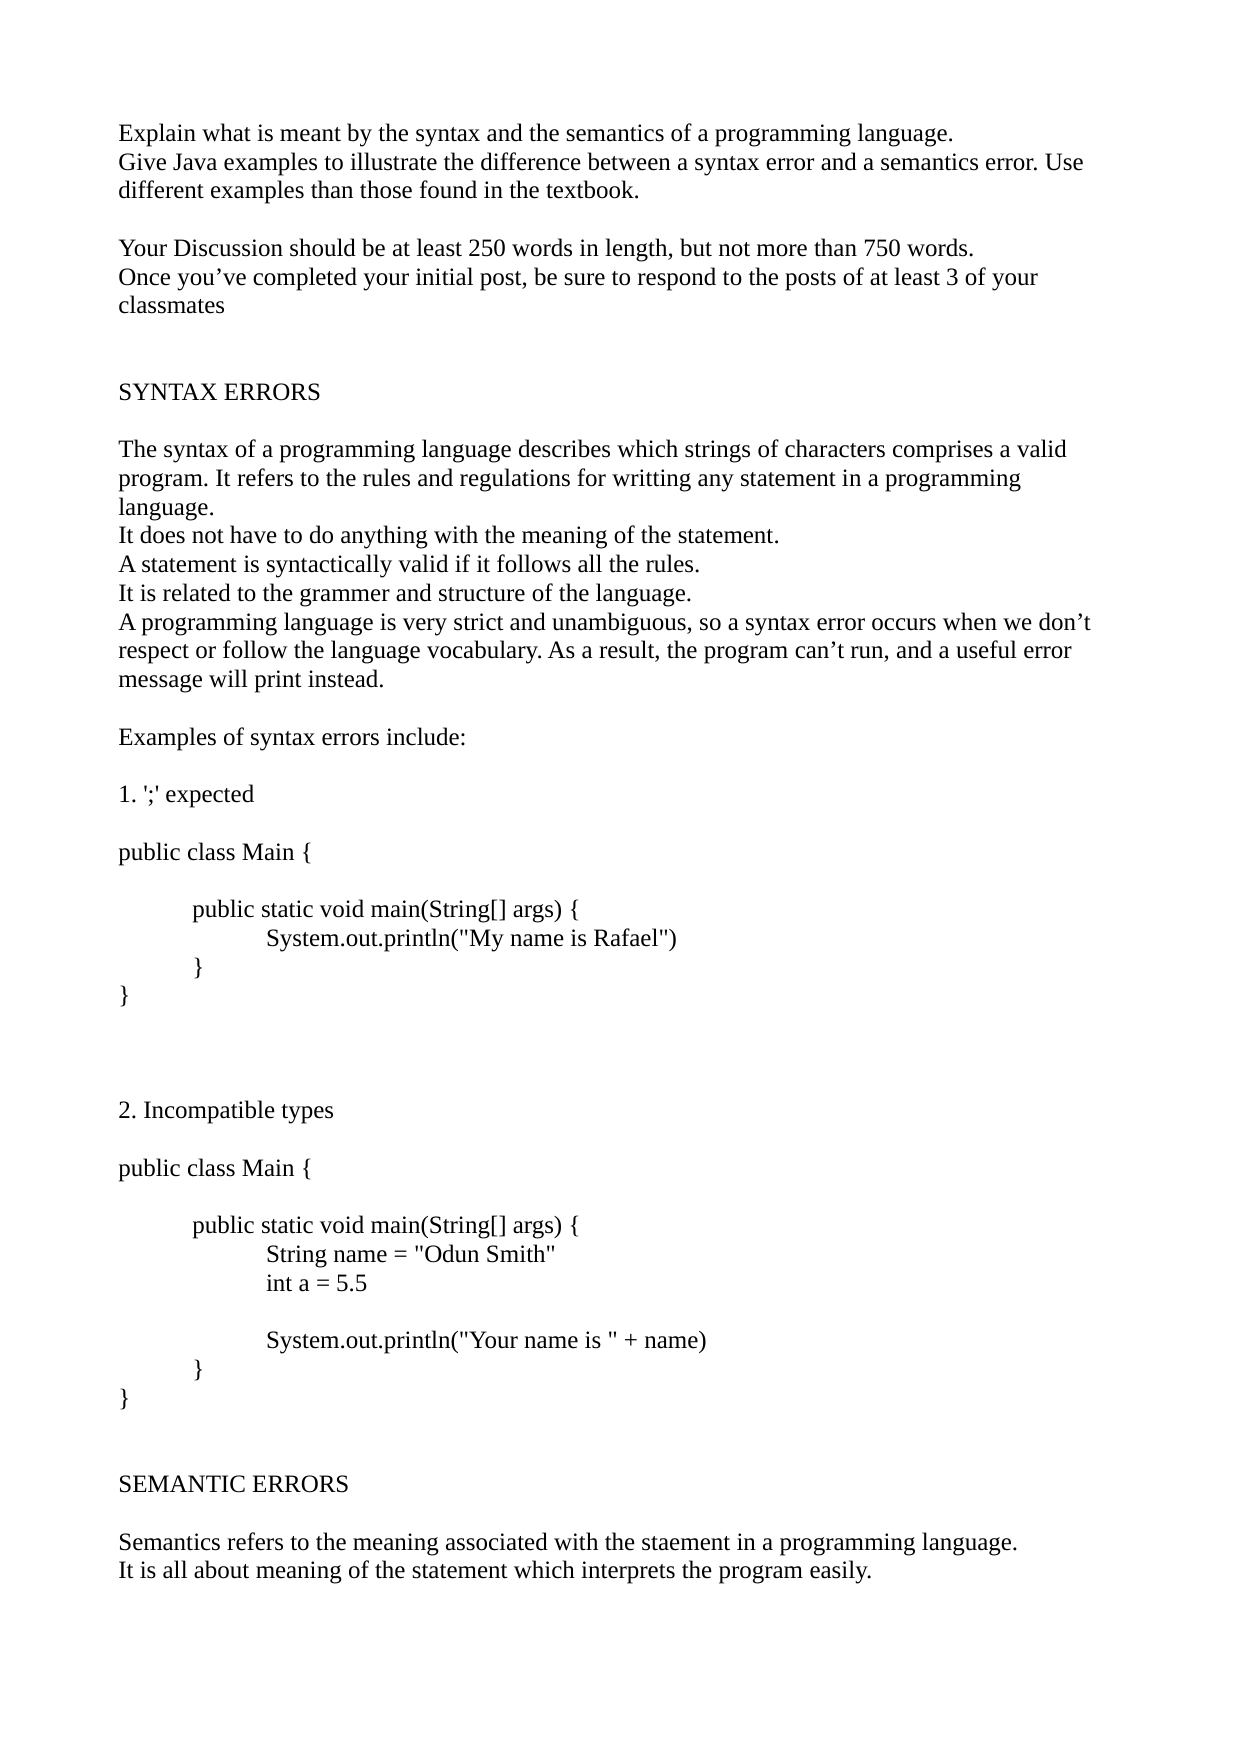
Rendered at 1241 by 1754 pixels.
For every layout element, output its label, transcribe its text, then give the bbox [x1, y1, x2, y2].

text Explain what is meant by the syntax and the semantics of a programming language. [118, 118, 1122, 147]
text public static void main(String[] args) { [118, 1211, 1122, 1239]
text public static void main(String[] args) { [118, 894, 1122, 923]
text 2. Incompatible types [118, 1096, 1122, 1124]
text It is related to the grammer and structure of the language. [118, 578, 1122, 607]
text The syntax of a programming language describes which strings of characters comprises a valid program. It refers to the rules and regulations for writting any statement in a programming language. [118, 434, 1122, 521]
text SYNTAX ERRORS [118, 377, 1122, 406]
text public class Main { [118, 837, 1122, 866]
text 1. ';' expected [118, 779, 1122, 808]
text Semantics refers to the meaning associated with the staement in a programming language. [118, 1527, 1122, 1556]
text } [118, 981, 1122, 1009]
text public class Main { [118, 1153, 1122, 1182]
text It is all about meaning of the statement which interprets the program easily. [118, 1556, 1122, 1584]
text A programming language is very strict and unambiguous, so a syntax error occurs when we don’t respect or follow the language vocabulary. As a result, the program can’t run, and a useful error message will print instead. [118, 607, 1122, 693]
text It does not have to do anything with the meaning of the statement. [118, 521, 1122, 549]
text System.out.println("Your name is " + name) [118, 1326, 1122, 1354]
text Examples of syntax errors include: [118, 722, 1122, 751]
text System.out.println("My name is Rafael") [118, 923, 1122, 952]
text } [118, 1354, 1122, 1383]
text Your Discussion should be at least 250 words in length, but not more than 750 words. [118, 233, 1122, 262]
text } [118, 1383, 1122, 1412]
text Give Java examples to illustrate the difference between a syntax error and a semantics error. Use different examples than those found in the textbook. [118, 147, 1122, 204]
text A statement is syntactically valid if it follows all the rules. [118, 549, 1122, 578]
text SEMANTIC ERRORS [118, 1469, 1122, 1498]
text int a = 5.5 [118, 1268, 1122, 1297]
text Once you’ve completed your initial post, be sure to respond to the posts of at least 3 of your classmates [118, 262, 1122, 319]
text String name = "Odun Smith" [118, 1239, 1122, 1268]
text } [118, 952, 1122, 981]
